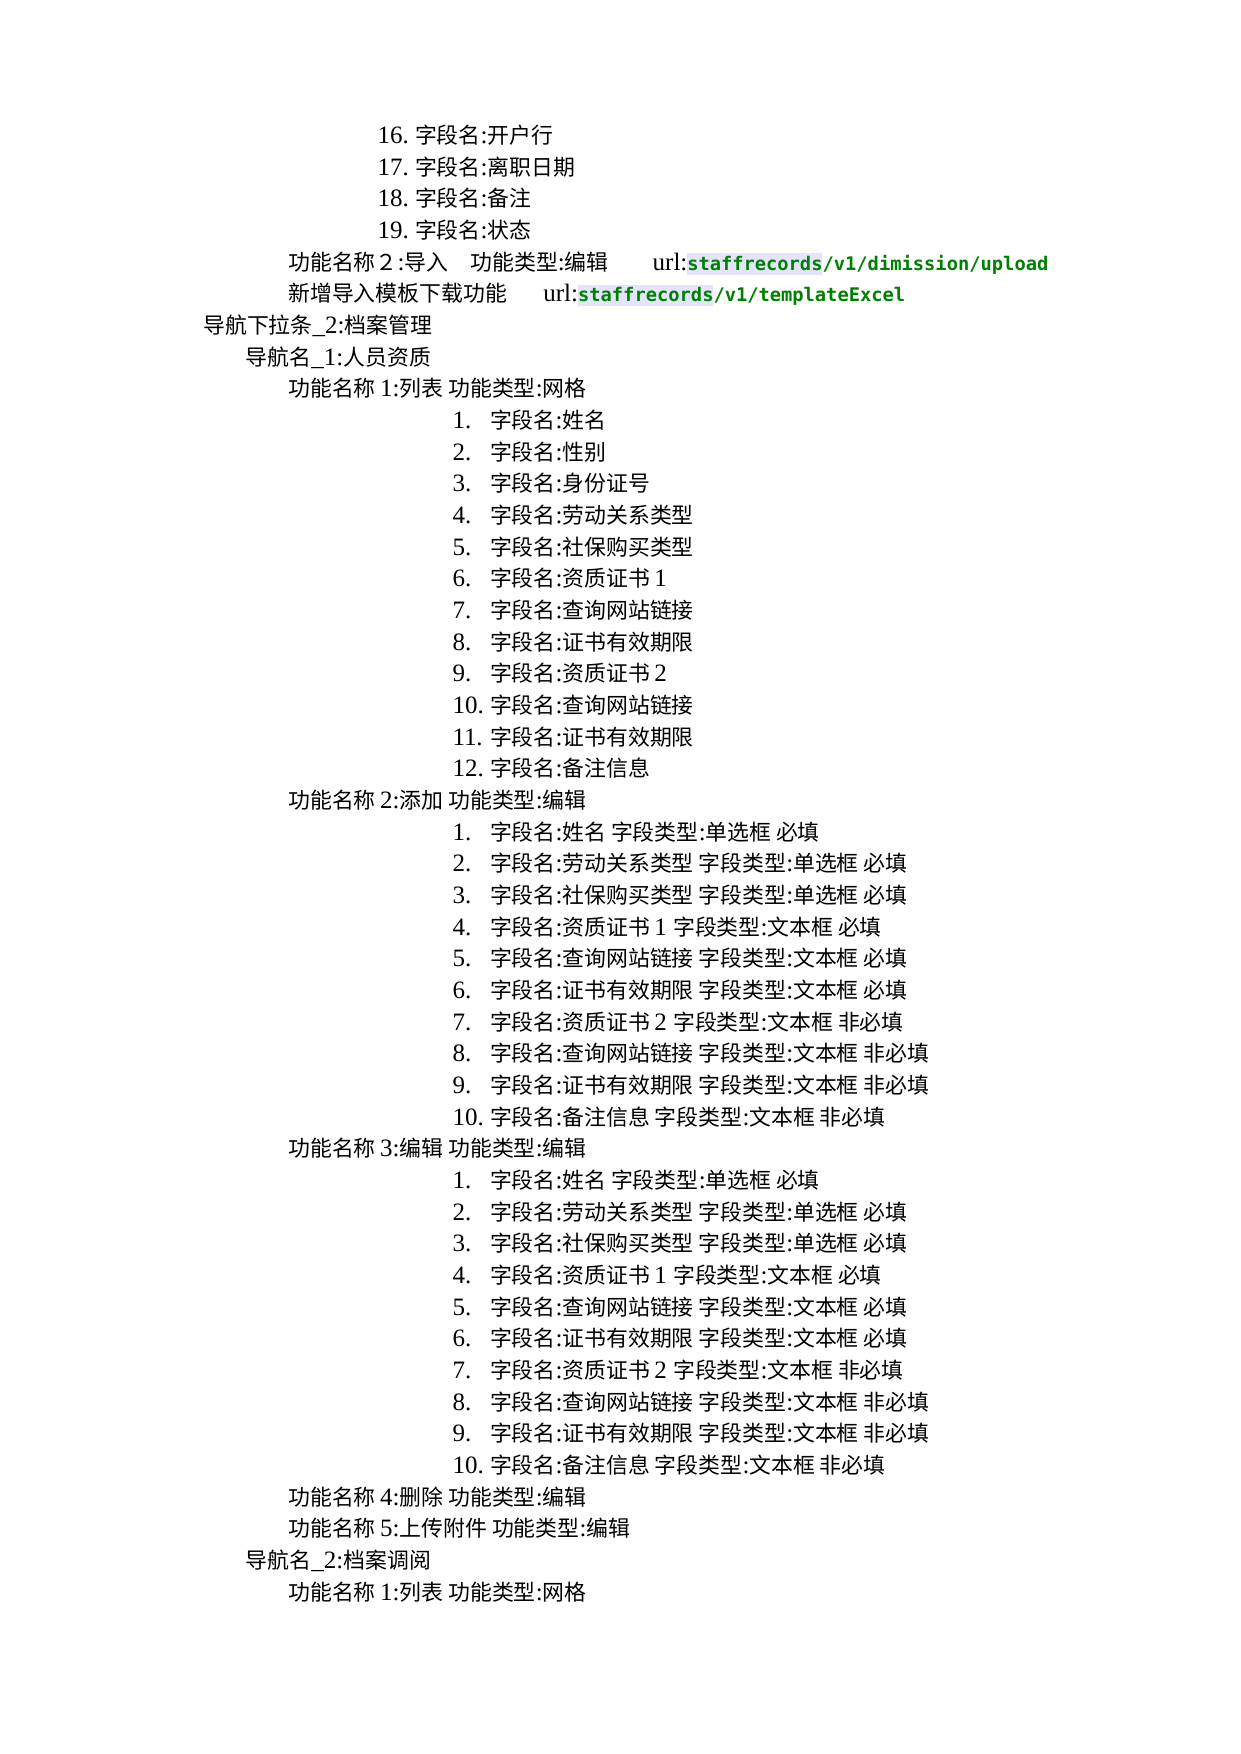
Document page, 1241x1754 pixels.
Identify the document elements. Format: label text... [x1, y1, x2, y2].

list 字段名:劳动关系类型 [452, 498, 1122, 530]
list 字段名:查询网站链接 字段类型:文本框 必填 [452, 941, 1122, 973]
list 字段名:资质证书1 字段类型:文本框 必填 [452, 1258, 1122, 1290]
list 字段名:姓名 字段类型:单选框 必填 [452, 1163, 1122, 1195]
list 字段名:备注信息 字段类型:文本框 非必填 [452, 1448, 1122, 1480]
list 字段名:证书有效期限 字段类型:文本框 非必填 [452, 1068, 1122, 1100]
list 字段名:姓名 字段类型:单选框 必填 [452, 815, 1122, 846]
text 功能名称2:添加 功能类型:编辑 [118, 783, 1122, 815]
list 字段名:证书有效期限 [452, 625, 1122, 656]
list 字段名:证书有效期限 [452, 720, 1122, 751]
list 字段名:资质证书2 字段类型:文本框 非必填 [452, 1353, 1122, 1385]
list 字段名:备注信息 字段类型:文本框 非必填 [452, 1100, 1122, 1131]
text 功能名称4:删除 功能类型:编辑 [118, 1480, 1122, 1511]
text 功能名称5:上传附件 功能类型:编辑 [118, 1511, 1122, 1543]
text 新增导入模板下载功能 url:staffrecords/v1/templateExcel [118, 276, 1122, 308]
list 字段名:查询网站链接 [452, 688, 1122, 720]
list 字段名:开户行 [377, 118, 1122, 150]
list 字段名:资质证书1 [452, 561, 1122, 593]
text 功能名称２:导入 功能类型:编辑 url:staffrecords/v1/dimission/upload [118, 245, 1122, 276]
list 字段名:社保购买类型 [452, 530, 1122, 561]
list 字段名:资质证书1 字段类型:文本框 必填 [452, 910, 1122, 941]
text 导航名_2:档案调阅 [118, 1543, 1122, 1575]
list 字段名:证书有效期限 字段类型:文本框 必填 [452, 973, 1122, 1005]
list 字段名:查询网站链接 [452, 593, 1122, 625]
list 字段名:资质证书2 [452, 656, 1122, 688]
list 字段名:性别 [452, 435, 1122, 466]
list 字段名:劳动关系类型 字段类型:单选框 必填 [452, 846, 1122, 878]
list 字段名:查询网站链接 字段类型:文本框 非必填 [452, 1385, 1122, 1416]
list 字段名:社保购买类型 字段类型:单选框 必填 [452, 1226, 1122, 1258]
list 字段名:劳动关系类型 字段类型:单选框 必填 [452, 1195, 1122, 1226]
text 导航下拉条_2:档案管理 [118, 308, 1122, 340]
list 字段名:社保购买类型 字段类型:单选框 必填 [452, 878, 1122, 910]
list 字段名:身份证号 [452, 466, 1122, 498]
list 字段名:状态 [377, 213, 1122, 245]
text 导航名_1:人员资质 [118, 340, 1122, 371]
list 字段名:查询网站链接 字段类型:文本框 必填 [452, 1290, 1122, 1321]
list 字段名:查询网站链接 字段类型:文本框 非必填 [452, 1036, 1122, 1068]
list 字段名:备注信息 [452, 751, 1122, 783]
text 功能名称1:列表 功能类型:网格 [118, 1575, 1122, 1606]
list 字段名:证书有效期限 字段类型:文本框 非必填 [452, 1416, 1122, 1448]
list 字段名:资质证书2 字段类型:文本框 非必填 [452, 1005, 1122, 1036]
list 字段名:离职日期 [377, 150, 1122, 181]
text 功能名称3:编辑 功能类型:编辑 [118, 1131, 1122, 1163]
text 功能名称1:列表 功能类型:网格 [118, 371, 1122, 403]
list 字段名:证书有效期限 字段类型:文本框 必填 [452, 1321, 1122, 1353]
list 字段名:备注 [377, 181, 1122, 213]
list 字段名:姓名 [452, 403, 1122, 435]
